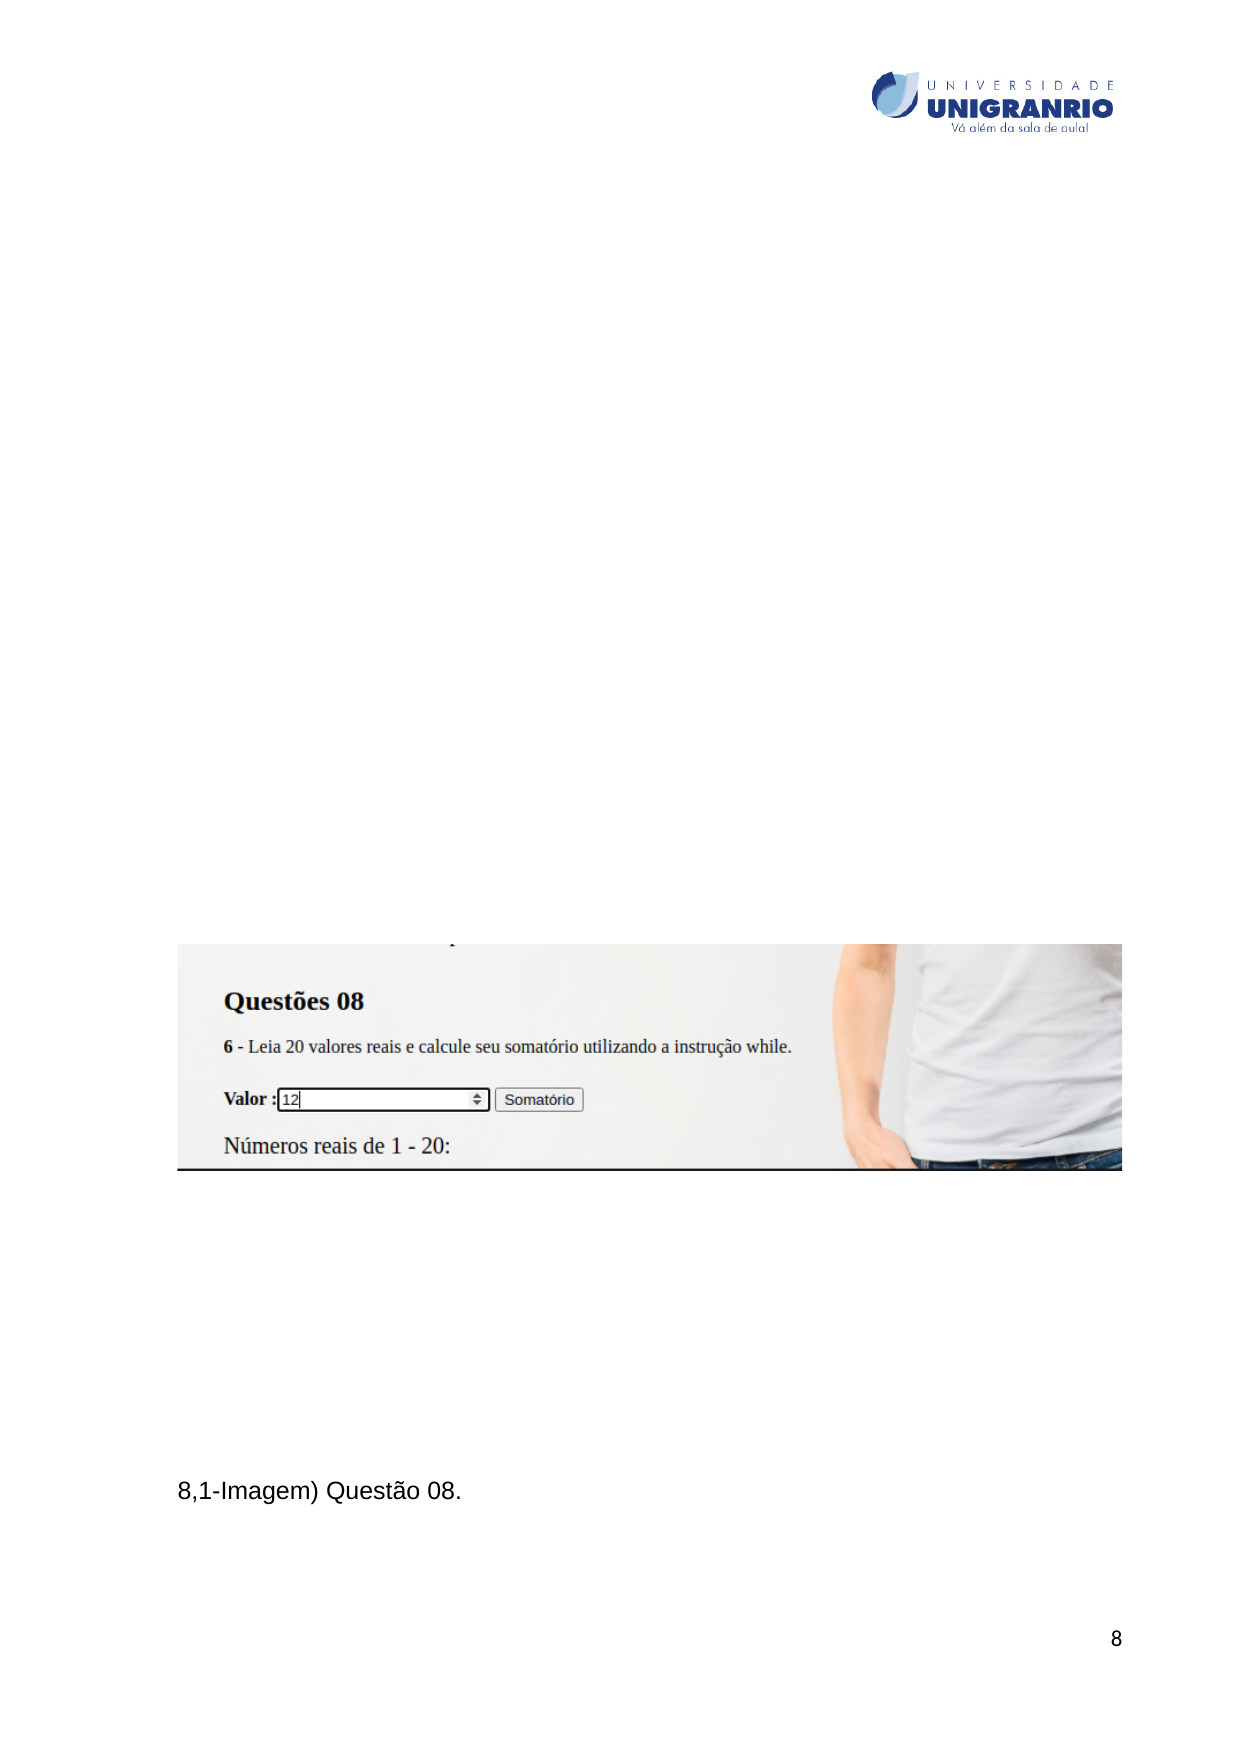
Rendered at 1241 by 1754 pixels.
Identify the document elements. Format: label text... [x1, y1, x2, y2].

picture [177, 944, 1123, 1171]
picture [871, 69, 1123, 137]
text 8,1-Imagem) Questão 08. [177, 1476, 1122, 1504]
